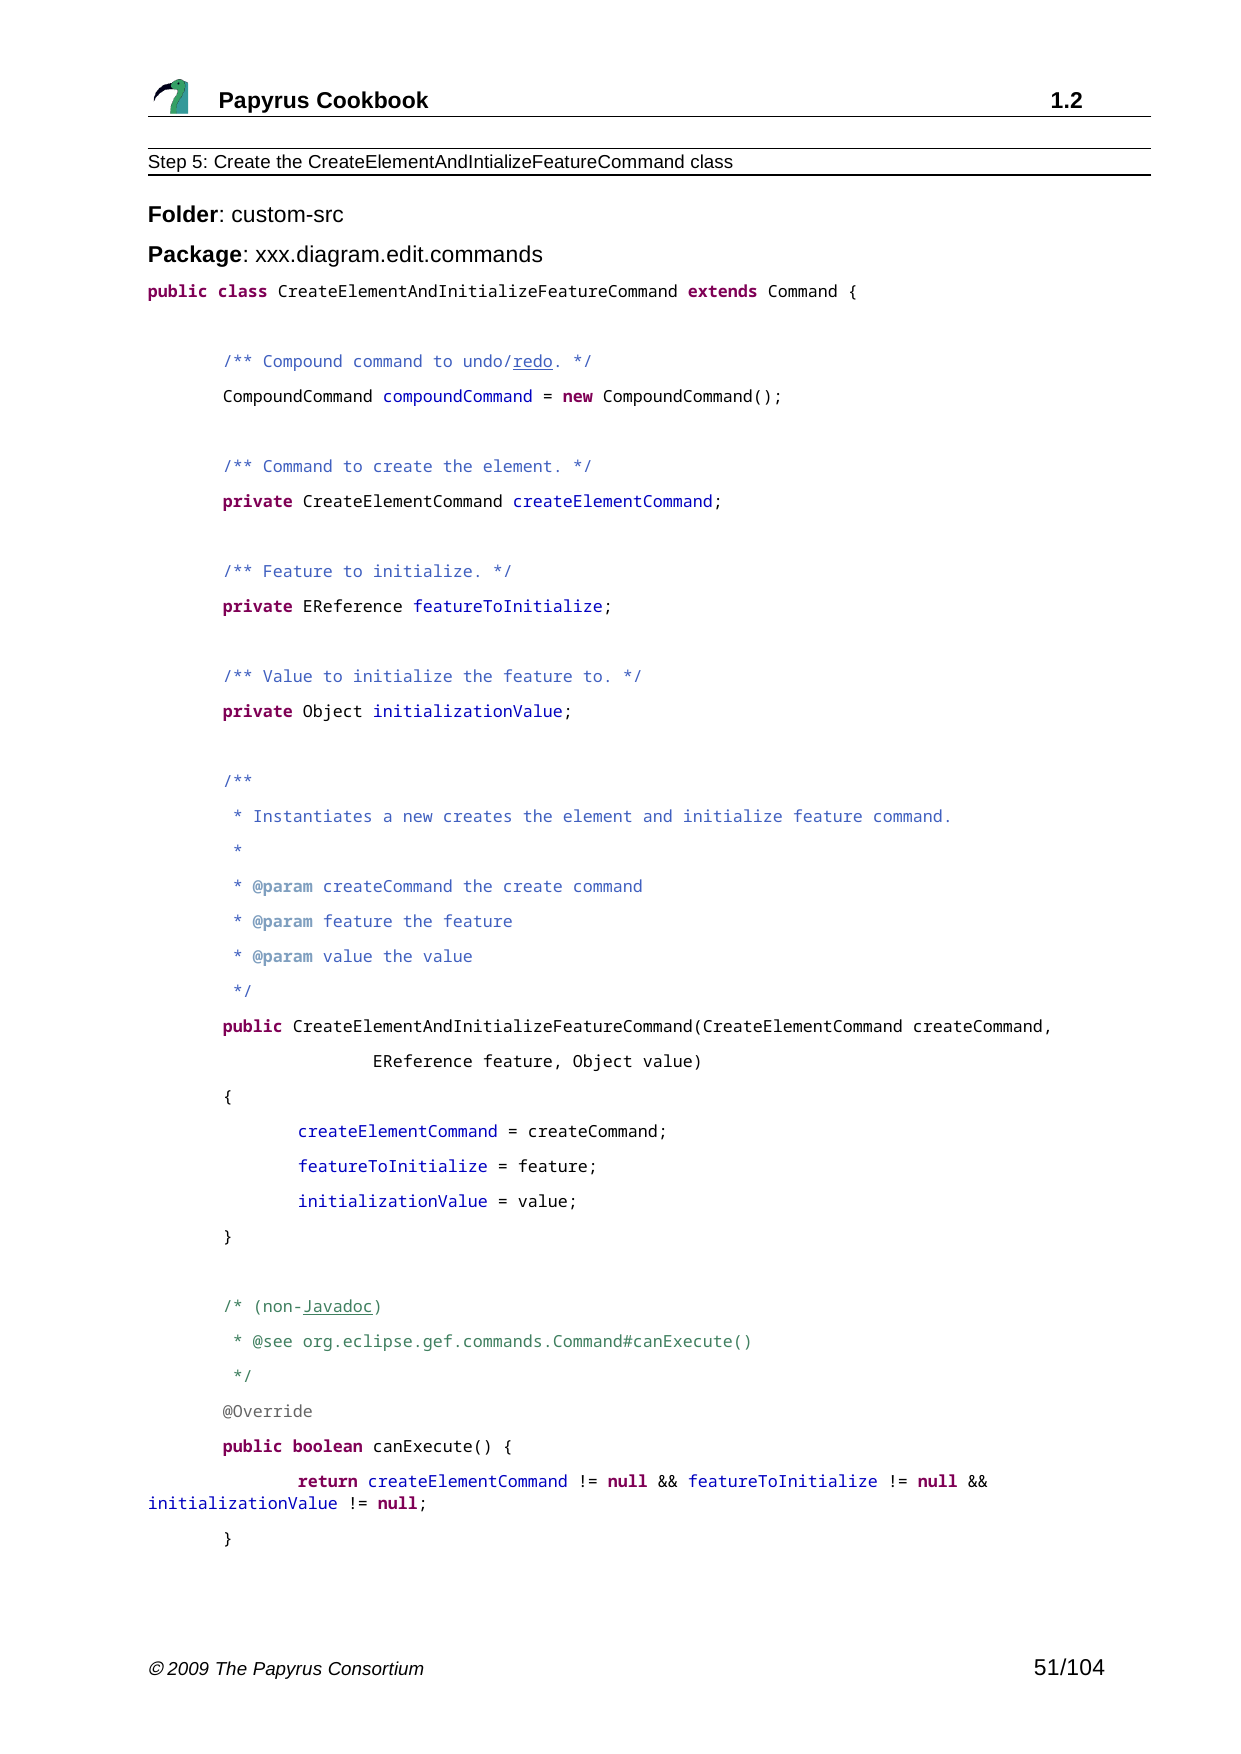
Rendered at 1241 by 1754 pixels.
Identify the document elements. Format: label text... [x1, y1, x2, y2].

text public class CreateElementAndInitializeFeatureCommand extends Command { [148, 280, 1151, 302]
text } [148, 1225, 1151, 1247]
text } [148, 1527, 1151, 1550]
text public CreateElementAndInitializeFeatureCommand(CreateElementCommand createCommand, [148, 1015, 1151, 1037]
text private CreateElementCommand createElementCommand; [148, 490, 1151, 512]
text featureToInitialize = feature; [148, 1155, 1151, 1177]
text @Override [148, 1400, 1151, 1422]
text */ [148, 1365, 1151, 1387]
text Folder: custom-src [148, 201, 1151, 228]
text * @param value the value [148, 945, 1151, 967]
text { [148, 1085, 1151, 1107]
text /* (non-Javadoc) [148, 1295, 1151, 1317]
text /** Compound command to undo/redo. */ [148, 350, 1151, 372]
text public boolean canExecute() { [148, 1435, 1151, 1457]
picture [153, 79, 189, 114]
text private Object initializationValue; [148, 700, 1151, 722]
text * Instantiates a new creates the element and initialize feature command. [148, 805, 1151, 827]
text /** Feature to initialize. */ [148, 560, 1151, 582]
text * @param createCommand the create command [148, 875, 1151, 897]
text Package: xxx.diagram.edit.commands [148, 240, 1151, 267]
text * [148, 840, 1151, 862]
text EReference feature, Object value) [148, 1050, 1151, 1072]
text initializationValue = value; [148, 1190, 1151, 1212]
text CompoundCommand compoundCommand = new CompoundCommand(); [148, 385, 1151, 407]
text return createElementCommand != null && featureToInitialize != null && initializationValue != null; [148, 1470, 1151, 1515]
text /** [148, 770, 1151, 792]
text createElementCommand = createCommand; [148, 1120, 1151, 1142]
text * @see org.eclipse.gef.commands.Command#canExecute() [148, 1330, 1151, 1352]
text private EReference featureToInitialize; [148, 595, 1151, 617]
text /** Command to create the element. */ [148, 455, 1151, 477]
text /** Value to initialize the feature to. */ [148, 665, 1151, 687]
subtitle Step 5: Create the CreateElementAndIntializeFeatureCommand class [148, 149, 1151, 174]
text * @param feature the feature [148, 910, 1151, 932]
text */ [148, 980, 1151, 1002]
